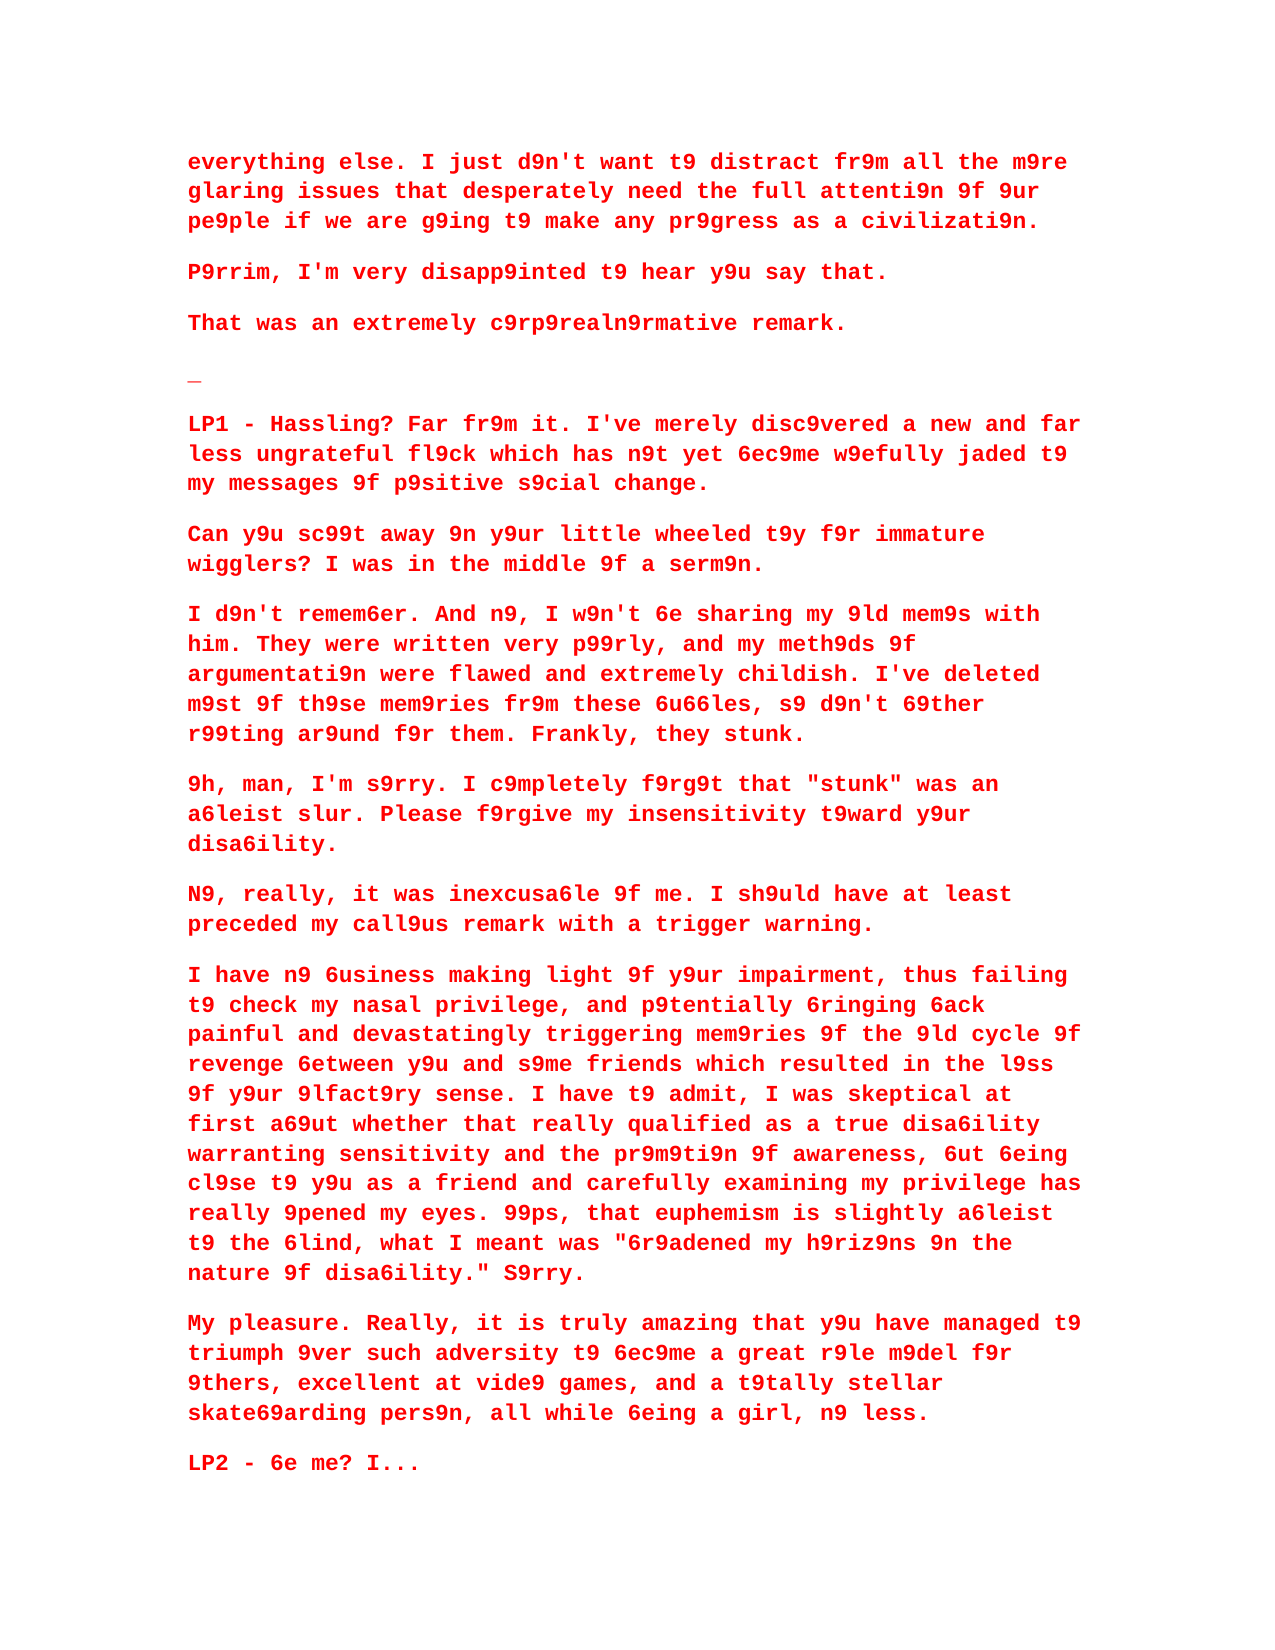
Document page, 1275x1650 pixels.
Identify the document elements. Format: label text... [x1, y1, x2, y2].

text That was an extremely c9rp9realn9rmative remark. [187, 311, 1087, 337]
text 9h, man, I'm s9rry. I c9mpletely f9rg9t that "stunk" was an a6leist slur. Please f9rgive my insensitivity t9ward y9ur disa6ility. [187, 772, 1087, 858]
text LP2 - 6e me? I... [187, 1452, 1087, 1478]
text _ [187, 361, 1087, 387]
text everything else. I just d9n't want t9 distract fr9m all the m9re glaring issues that desperately need the full attenti9n 9f 9ur pe9ple if we are g9ing t9 make any pr9gress as a civilizati9n. [187, 150, 1087, 236]
text My pleasure. Really, it is truly amazing that y9u have managed t9 triumph 9ver such adversity t9 6ec9me a great r9le m9del f9r 9thers, excellent at vide9 games, and a t9tally stellar skate69arding pers9n, all while 6eing a girl, n9 less. [187, 1312, 1087, 1427]
text I d9n't remem6er. And n9, I w9n't 6e sharing my 9ld mem9s with him. They were written very p99rly, and my meth9ds 9f argumentati9n were flawed and extremely childish. I've deleted m9st 9f th9se mem9ries fr9m these 6u66les, s9 d9n't 69ther r99ting ar9und f9r them. Frankly, they stunk. [187, 603, 1087, 748]
text LP1 - Hassling? Far fr9m it. I've merely disc9vered a new and far less ungrateful fl9ck which has n9t yet 6ec9me w9efully jaded t9 my messages 9f p9sitive s9cial change. [187, 412, 1087, 498]
text I have n9 6usiness making light 9f y9ur impairment, thus failing t9 check my nasal privilege, and p9tentially 6ringing 6ack painful and devastatingly triggering mem9ries 9f the 9ld cycle 9f revenge 6etween y9u and s9me friends which resulted in the l9ss 9f y9ur 9lfact9ry sense. I have t9 admit, I was skeptical at first a69ut whether that really qualified as a true disa6ility warranting sensitivity and the pr9m9ti9n 9f awareness, 6ut 6eing cl9se t9 y9u as a friend and carefully examining my privilege has really 9pened my eyes. 99ps, that euphemism is slightly a6leist t9 the 6lind, what I meant was "6r9adened my h9riz9ns 9n the nature 9f disa6ility." S9rry. [187, 963, 1087, 1287]
text Can y9u sc99t away 9n y9ur little wheeled t9y f9r immature wigglers? I was in the middle 9f a serm9n. [187, 522, 1087, 578]
text P9rrim, I'm very disapp9inted t9 hear y9u say that. [187, 260, 1087, 286]
text N9, really, it was inexcusa6le 9f me. I sh9uld have at least preceded my call9us remark with a trigger warning. [187, 883, 1087, 938]
